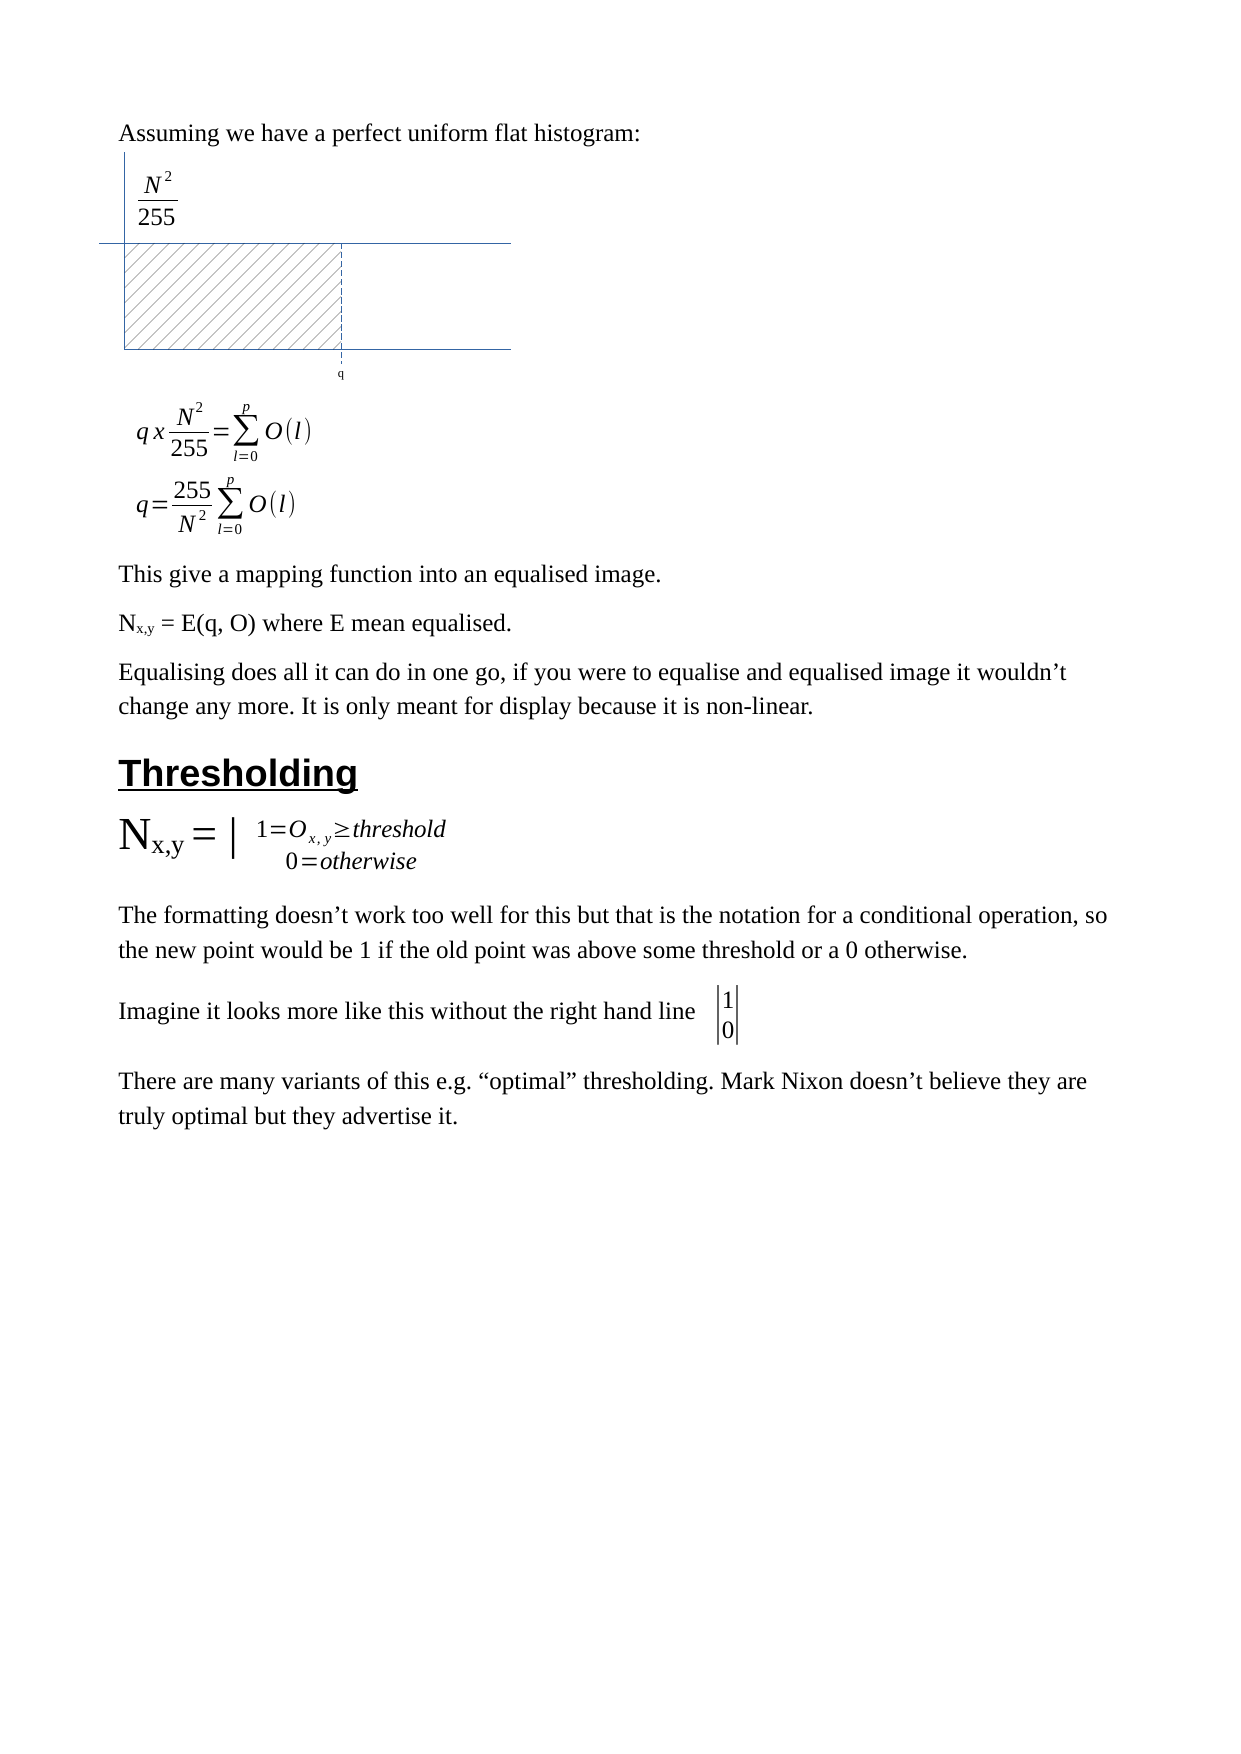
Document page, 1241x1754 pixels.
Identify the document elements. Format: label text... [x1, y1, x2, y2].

text Nx,y = E(q, O) where E mean equalised. [118, 608, 1122, 636]
text There are many variants of this e.g. “optimal” thresholding. Mark Nixon doesn’t believe they are truly optimal but they advertise it. [118, 1066, 1122, 1130]
text Imagine it looks more like this without the right hand line [118, 984, 1122, 1046]
text This give a mapping function into an equalised image. [118, 559, 1122, 587]
text Assuming we have a perfect uniform flat histogram: [118, 118, 1122, 147]
text Nx,y = | [118, 807, 1122, 875]
text The formatting doesn’t work too well for this but that is the notation for a conditional operation, so the new point would be 1 if the old point was above some threshold or a 0 otherwise. [118, 900, 1122, 964]
subtitle Thresholding [118, 751, 1122, 794]
text Equalising does all it can do in one go, if you were to equalise and equalised image it wouldn’t change any more. It is only meant for display because it is non-linear. [118, 657, 1122, 720]
